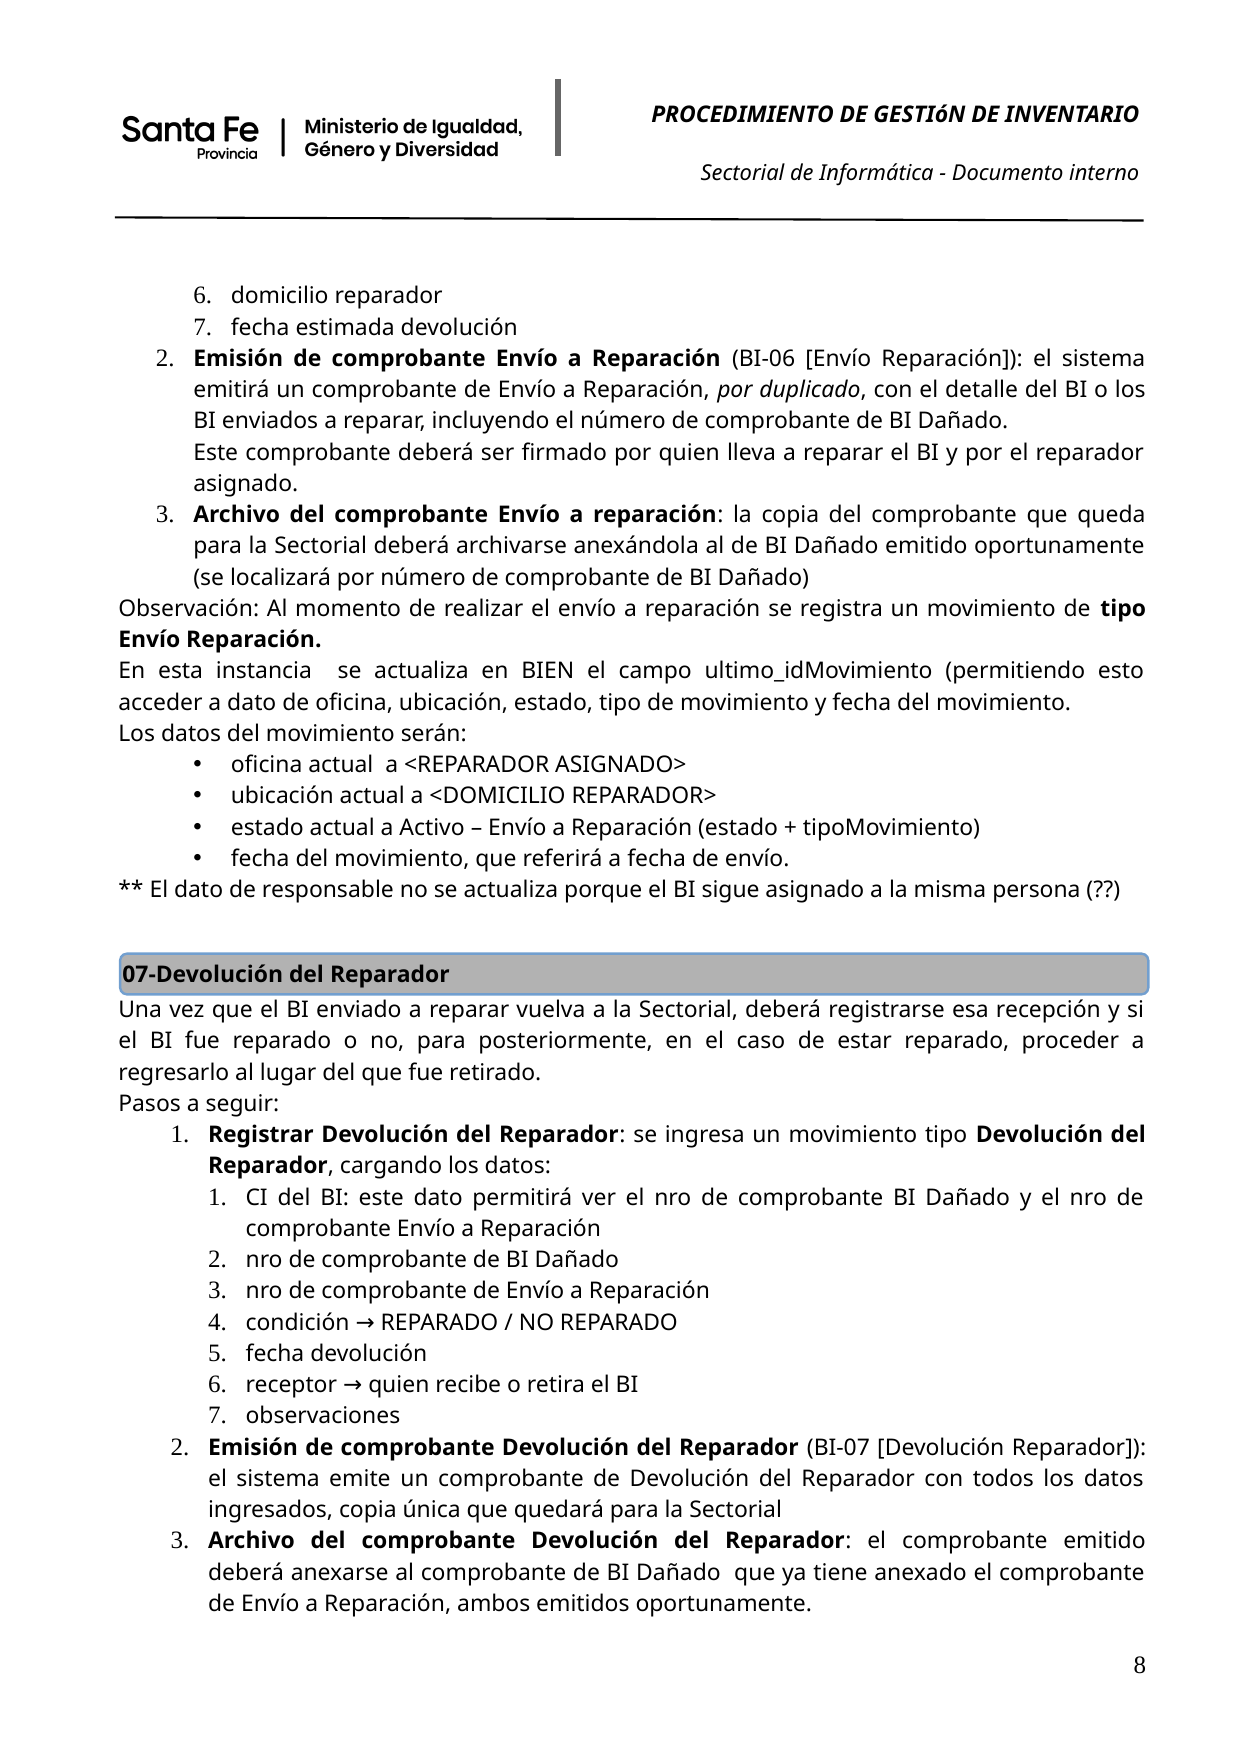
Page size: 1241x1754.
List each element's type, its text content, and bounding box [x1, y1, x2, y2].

list Emisión de comprobante Devolución del Reparador (BI-07 [Devolución Reparador]): el sistema emite un comprobante de Devolución del Reparador con todos los datos ingresados, copia única que quedará para la Sectorial [170, 1431, 1146, 1524]
list oficina actual a <REPARADOR ASIGNADO> [193, 748, 1146, 779]
list Este comprobante deberá ser firmado por quien lleva a reparar el BI y por el reparador asignado. [156, 436, 1146, 498]
list observaciones [208, 1399, 1146, 1431]
list Archivo del comprobante Devolución del Reparador: el comprobante emitido deberá anexarse al comprobante de BI Dañado que ya tiene anexado el comprobante de Envío a Reparación, ambos emitidos oportunamente. [170, 1524, 1146, 1618]
list fecha estimada devolución [193, 311, 1146, 342]
text Pasos a seguir: [118, 1087, 1146, 1118]
list nro de comprobante de Envío a Reparación [208, 1274, 1146, 1306]
list fecha del movimiento, que referirá a fecha de envío. [193, 842, 1146, 873]
list Emisión de comprobante Envío a Reparación (BI-06 [Envío Reparación]): el sistema emitirá un comprobante de Envío a Reparación, por duplicado, con el detalle del BI o los BI enviados a reparar, incluyendo el número de comprobante de BI Dañado. [156, 342, 1146, 436]
text Observación: Al momento de realizar el envío a reparación se registra un movimiento de tipo Envío Reparación. [118, 592, 1146, 654]
list Archivo del comprobante Envío a reparación: la copia del comprobante que queda para la Sectorial deberá archivarse anexándola al de BI Dañado emitido oportunamente (se localizará por número de comprobante de BI Dañado) [156, 498, 1146, 592]
list domicilio reparador [193, 279, 1146, 311]
text En esta instancia se actualiza en BIEN el campo ultimo_idMovimiento (permitiendo esto acceder a dato de oficina, ubicación, estado, tipo de movimiento y fecha del movimiento. [118, 654, 1146, 717]
list Registrar Devolución del Reparador: se ingresa un movimiento tipo Devolución del Reparador, cargando los datos: [170, 1118, 1146, 1181]
list ubicación actual a <DOMICILIO REPARADOR> [193, 779, 1146, 811]
list condición → REPARADO / NO REPARADO [208, 1306, 1146, 1337]
list receptor → quien recibe o retira el BI [208, 1368, 1146, 1399]
list estado actual a Activo – Envío a Reparación (estado + tipoMovimiento) [193, 811, 1146, 842]
list nro de comprobante de BI Dañado [208, 1243, 1146, 1274]
list fecha devolución [208, 1337, 1146, 1368]
text ** El dato de responsable no se actualiza porque el BI sigue asignado a la misma persona (??) [118, 873, 1146, 904]
list CI del BI: este dato permitirá ver el nro de comprobante BI Dañado y el nro de comprobante Envío a Reparación [208, 1181, 1146, 1243]
text Una vez que el BI enviado a reparar vuelva a la Sectorial, deberá registrarse esa recepción y si el BI fue reparado o no, para posteriormente, en el caso de estar reparado, proceder a regresarlo al lugar del que fue retirado. [118, 993, 1146, 1087]
picture [102, 100, 550, 170]
text Los datos del movimiento serán: [118, 717, 1146, 748]
